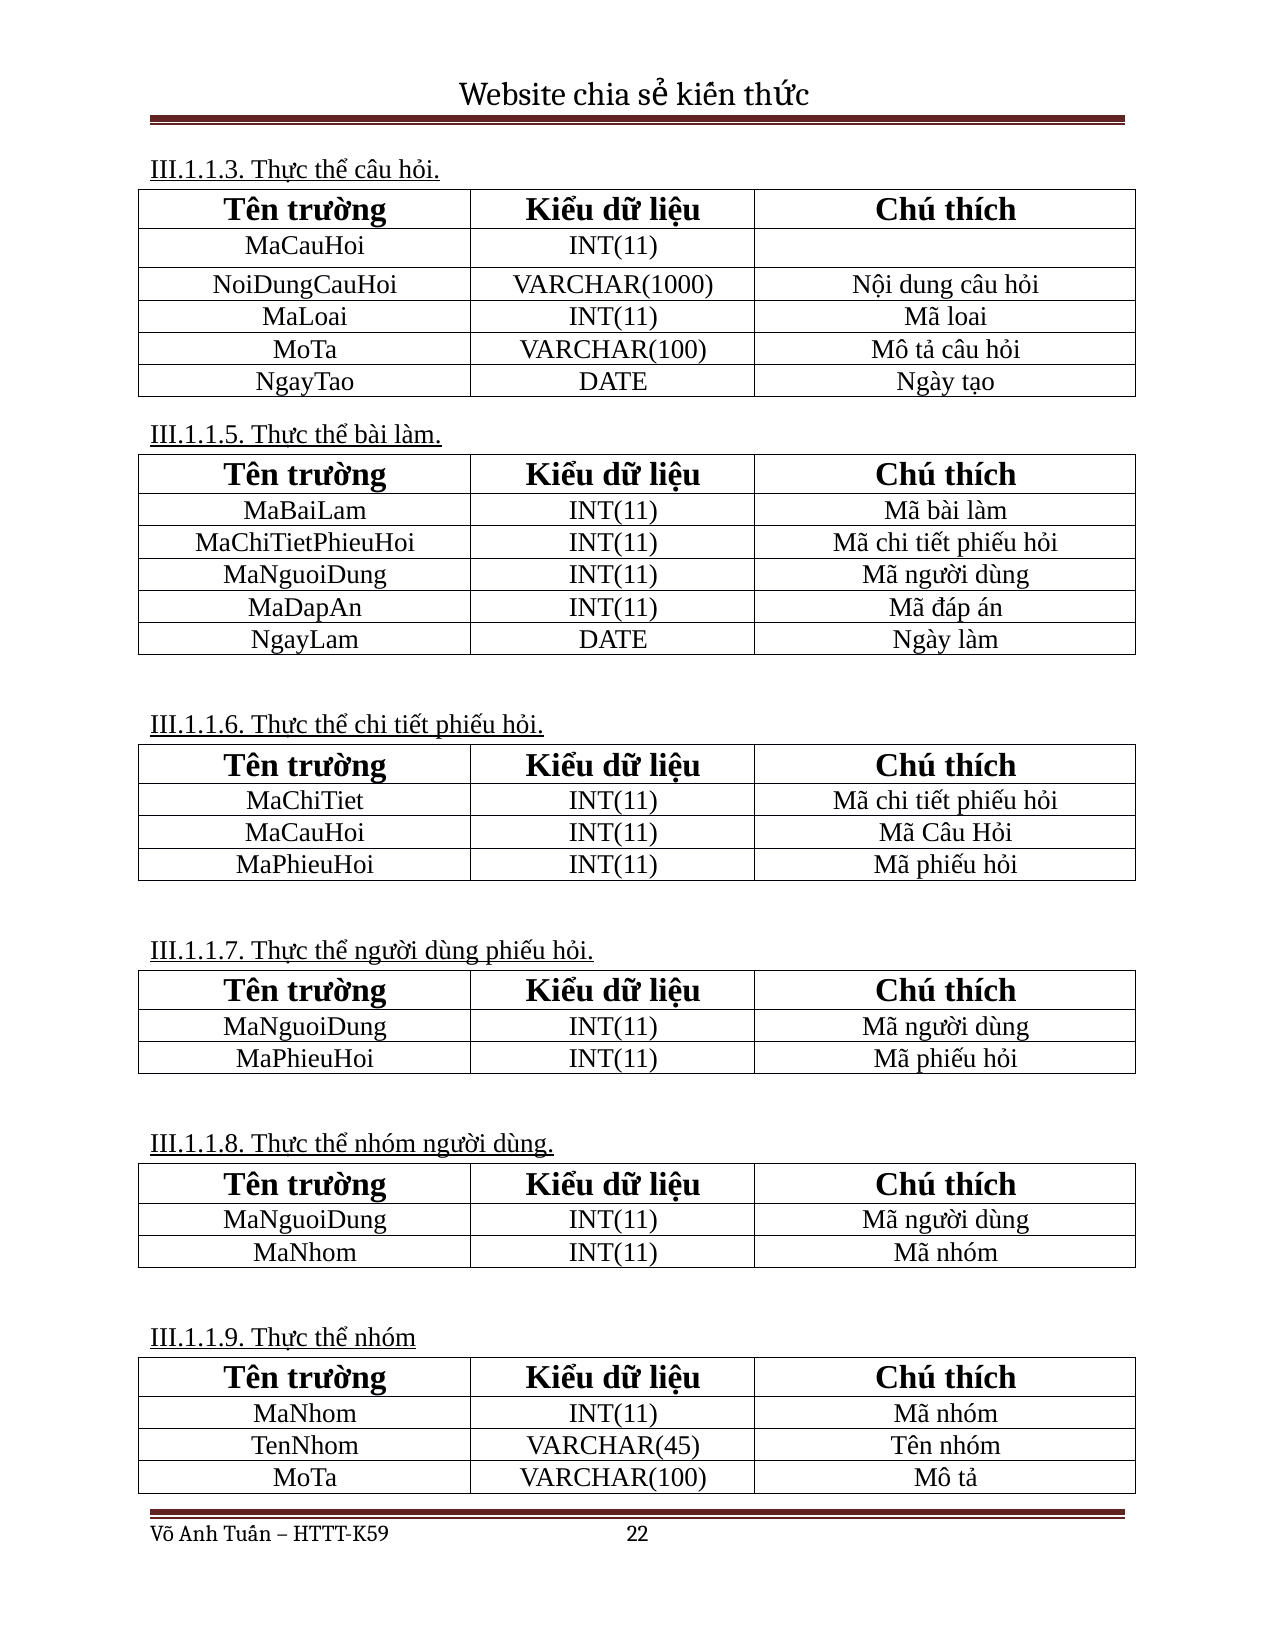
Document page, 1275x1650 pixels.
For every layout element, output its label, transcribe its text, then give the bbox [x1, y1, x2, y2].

table_cell INT(11) [471, 301, 754, 332]
table_cell Ngày tạo [755, 365, 1135, 396]
table_header Tên trường [139, 971, 470, 1009]
table_cell MaNguoiDung [139, 1204, 470, 1234]
table_cell INT(11) [471, 849, 754, 880]
subtitle III.1.1.5. Thực thể bài làm. [150, 418, 1125, 449]
table_cell VARCHAR(100) [471, 1461, 754, 1492]
table_cell MaPhieuHoi [139, 849, 470, 880]
table_header Tên trường [139, 1164, 470, 1202]
table_header Kiểu dữ liệu [471, 745, 754, 783]
table_cell MoTa [139, 333, 470, 364]
table_cell Mô tả câu hỏi [755, 333, 1135, 364]
table_cell Ngày làm [755, 623, 1135, 654]
table_cell NgayTao [139, 365, 470, 396]
table_cell MaNguoiDung [139, 559, 470, 589]
table_cell NgayLam [139, 623, 470, 654]
table_cell Tên nhóm [755, 1429, 1135, 1460]
table_cell Mã người dùng [755, 559, 1135, 589]
table_cell Mã người dùng [755, 1204, 1135, 1234]
table_cell Mã bài làm [755, 494, 1135, 525]
table_header Chú thích [755, 971, 1135, 1009]
table_cell MaLoai [139, 301, 470, 332]
table_cell Mã nhóm [755, 1236, 1135, 1267]
table_cell Mã chi tiết phiếu hỏi [755, 784, 1135, 815]
table_header Tên trường [139, 745, 470, 783]
table_cell NoiDungCauHoi [139, 268, 470, 299]
table_cell MoTa [139, 1461, 470, 1492]
table_cell INT(11) [471, 1204, 754, 1234]
table_cell INT(11) [471, 1397, 754, 1428]
table_cell MaDapAn [139, 591, 470, 622]
table_cell INT(11) [471, 591, 754, 622]
table_header Chú thích [755, 455, 1135, 493]
table_cell INT(11) [471, 526, 754, 557]
table_cell Mã phiếu hỏi [755, 1042, 1135, 1073]
table_cell Mã Câu Hỏi [755, 816, 1135, 847]
table_cell VARCHAR(1000) [471, 268, 754, 299]
table_header Kiểu dữ liệu [471, 1358, 754, 1396]
table_cell MaChiTiet [139, 784, 470, 815]
table_cell Mã loai [755, 301, 1135, 332]
table_cell INT(11) [471, 1236, 754, 1267]
table_cell DATE [471, 623, 754, 654]
table_cell Mã phiếu hỏi [755, 849, 1135, 880]
subtitle III.1.1.7. Thực thể người dùng phiếu hỏi. [150, 934, 1125, 965]
table_header Kiểu dữ liệu [471, 971, 754, 1009]
table_cell MaChiTietPhieuHoi [139, 526, 470, 557]
table_header Chú thích [755, 1358, 1135, 1396]
subtitle III.1.1.3. Thực thể câu hỏi. [150, 153, 1125, 184]
table_cell INT(11) [471, 559, 754, 589]
table_cell INT(11) [471, 816, 754, 847]
table_cell MaPhieuHoi [139, 1042, 470, 1073]
subtitle III.1.1.8. Thực thể nhóm người dùng. [150, 1127, 1125, 1158]
table_cell MaNguoiDung [139, 1010, 470, 1041]
table_header Kiểu dữ liệu [471, 1164, 754, 1202]
table_cell MaBaiLam [139, 494, 470, 525]
table_header Chú thích [755, 190, 1135, 228]
table_header Tên trường [139, 455, 470, 493]
table_cell Mô tả [755, 1461, 1135, 1492]
table_cell DATE [471, 365, 754, 396]
table_cell Nội dung câu hỏi [755, 268, 1135, 299]
table_cell TenNhom [139, 1429, 470, 1460]
table_cell VARCHAR(100) [471, 333, 754, 364]
table_cell MaNhom [139, 1236, 470, 1267]
table_cell [755, 229, 1135, 267]
table_cell Mã chi tiết phiếu hỏi [755, 526, 1135, 557]
table_cell MaCauHoi [139, 229, 470, 267]
table_header Chú thích [755, 745, 1135, 783]
table_cell Mã nhóm [755, 1397, 1135, 1428]
subtitle III.1.1.6. Thực thể chi tiết phiếu hỏi. [150, 708, 1125, 739]
table_cell MaNhom [139, 1397, 470, 1428]
table_header Chú thích [755, 1164, 1135, 1202]
table_cell INT(11) [471, 229, 754, 267]
table_cell Mã đáp án [755, 591, 1135, 622]
table_cell Mã người dùng [755, 1010, 1135, 1041]
table_cell VARCHAR(45) [471, 1429, 754, 1460]
subtitle III.1.1.9. Thực thể nhóm [150, 1321, 1125, 1352]
table_header Tên trường [139, 1358, 470, 1396]
table_header Tên trường [139, 190, 470, 228]
table_header Kiểu dữ liệu [471, 455, 754, 493]
table_cell INT(11) [471, 784, 754, 815]
table_header Kiểu dữ liệu [471, 190, 754, 228]
table_cell MaCauHoi [139, 816, 470, 847]
table_cell INT(11) [471, 494, 754, 525]
table_cell INT(11) [471, 1042, 754, 1073]
table_cell INT(11) [471, 1010, 754, 1041]
